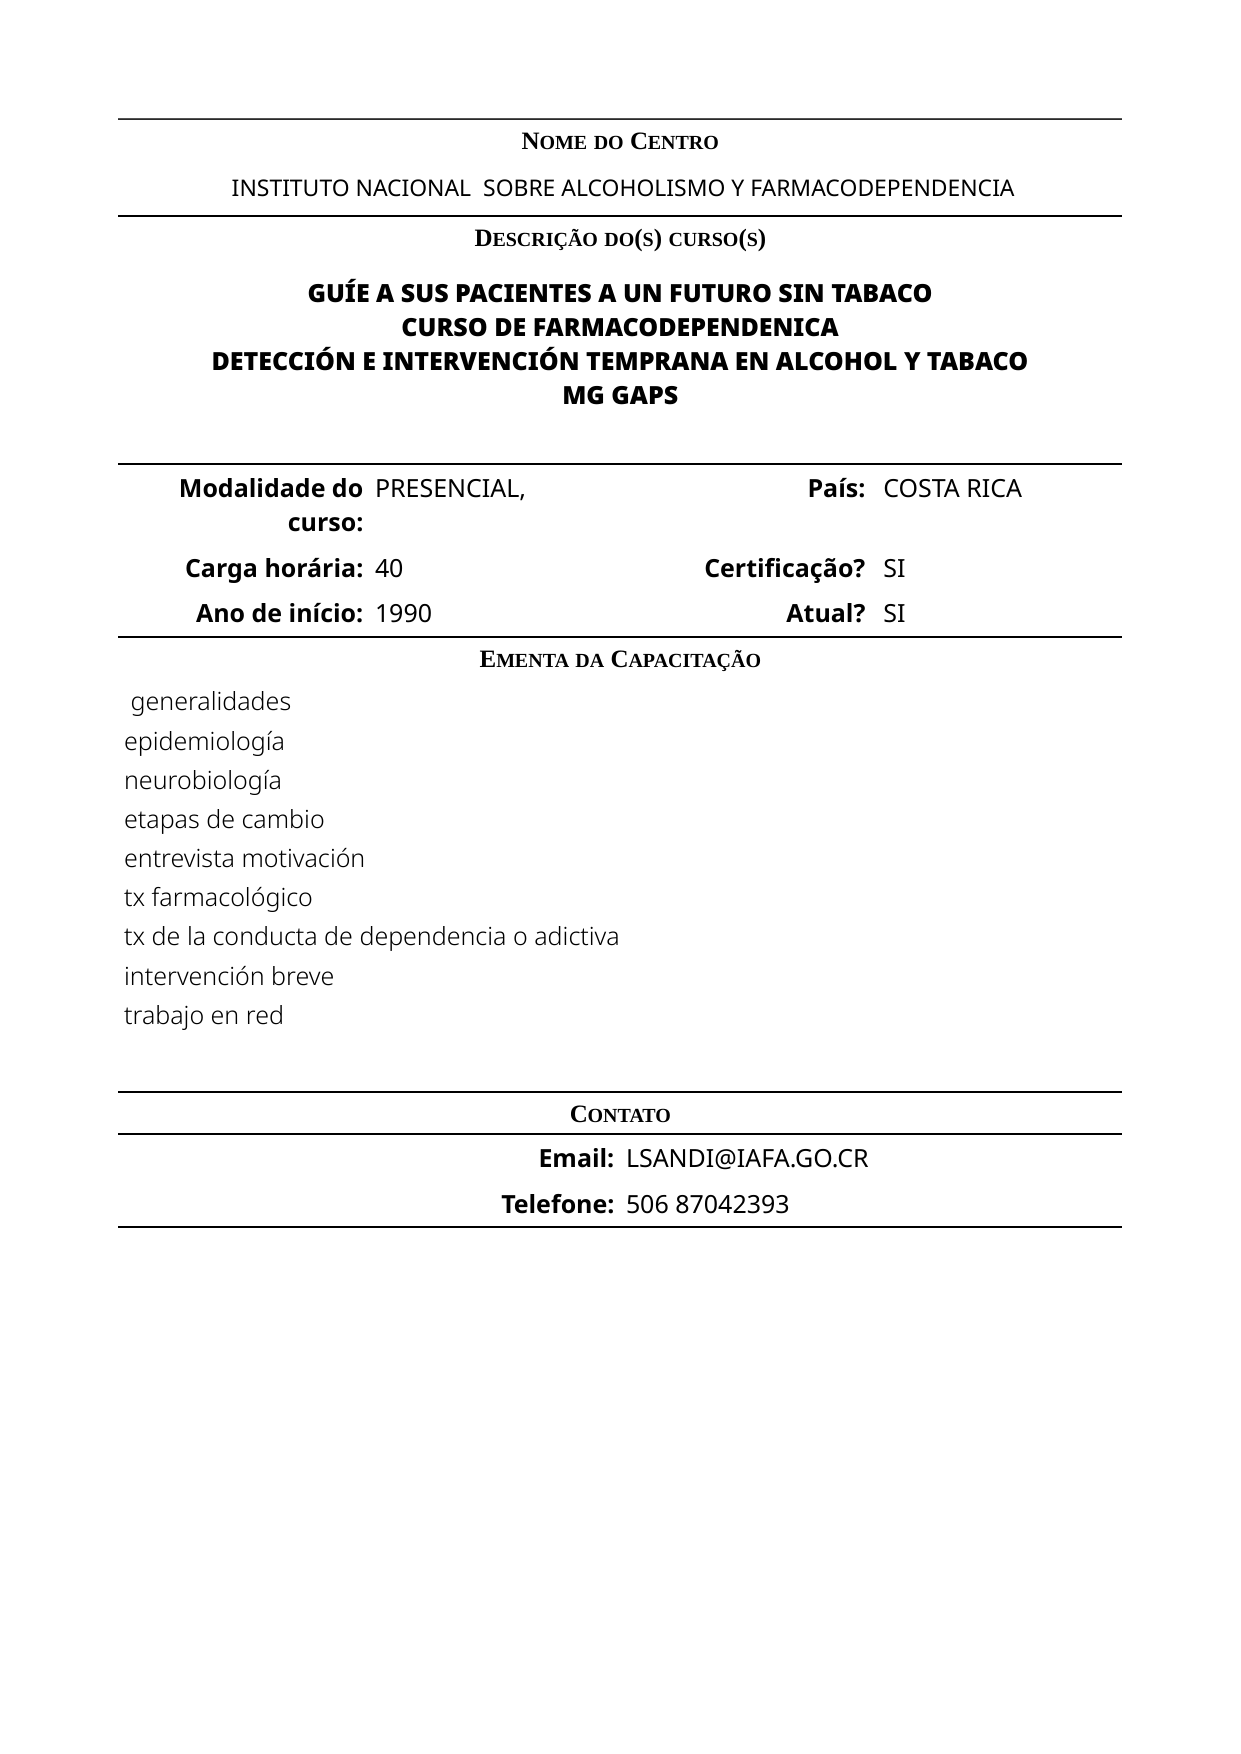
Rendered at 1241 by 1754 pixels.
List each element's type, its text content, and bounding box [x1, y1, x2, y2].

table_cell GUÍE A SUS PACIENTES A UN FUTURO SIN TABACO CURSO DE FARMACODEPENDENICA DETECCIÓN E INTERVENCIÓN TEMPRANA EN ALCOHOL Y TABACO MG GAPS [118, 258, 1122, 463]
table_cell Ano de início: [118, 590, 369, 636]
table_header Nome do Centro [118, 121, 1122, 160]
table_cell Descrição do(s) curso(s) [118, 217, 1122, 257]
table_cell SI [871, 545, 1122, 590]
table_cell COSTA RICA [871, 465, 1122, 545]
table_cell Certificação? [620, 545, 871, 590]
table_cell Telefone: [118, 1181, 620, 1226]
table_cell 40 [369, 545, 620, 590]
table_cell Contato [118, 1093, 1122, 1133]
table_cell LSANDI@IAFA.GO.CR [620, 1135, 1122, 1181]
table_cell Ementa da Capacitação [118, 638, 1122, 678]
table_cell GENERALIDADES EPIDEMIOLOGÍA NEUROBIOLOGÍA ETAPAS DE CAMBIO ENTREVISTA MOTIVACIÓN TX FARMACOLÓGICO TX DE LA CONDUCTA DE DEPENDENCIA O ADICTIVA INTERVENCIÓN BREVE TRABAJO EN RED [118, 678, 1122, 1091]
table_cell País: [620, 465, 871, 545]
table_cell PRESENCIAL, [369, 465, 620, 545]
table_cell Atual? [620, 590, 871, 636]
table_cell INSTITUTO NACIONAL SOBRE ALCOHOLISMO Y FARMACODEPENDENCIA [118, 160, 1122, 215]
table_cell Modalidade do curso: [118, 465, 369, 545]
table_cell Email: [118, 1135, 620, 1181]
table_cell 506 87042393 [620, 1181, 1122, 1226]
table_cell Carga horária: [118, 545, 369, 590]
table_cell 1990 [369, 590, 620, 636]
table_cell SI [871, 590, 1122, 636]
